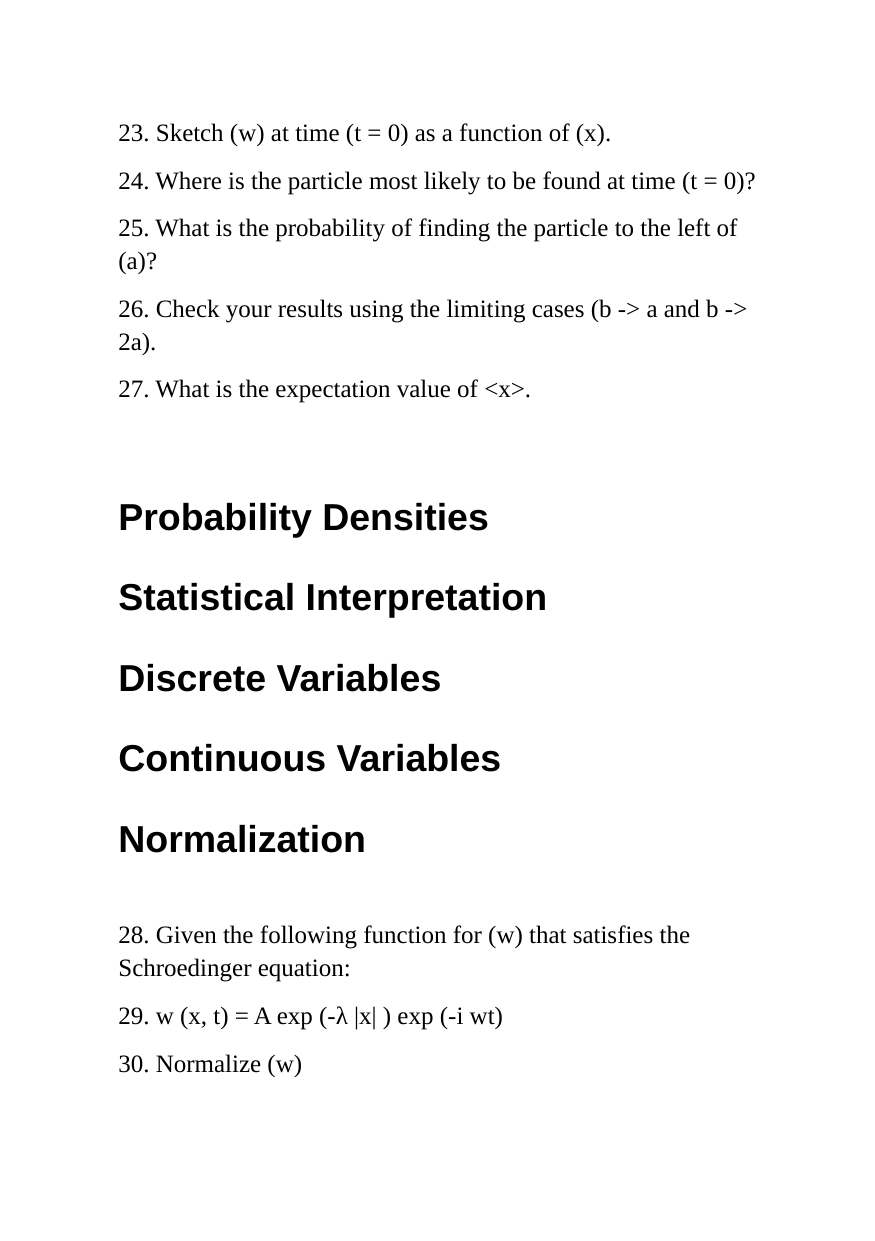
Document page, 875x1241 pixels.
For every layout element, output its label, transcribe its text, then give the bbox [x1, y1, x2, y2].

text 27. What is the expectation value of <x>. [118, 374, 756, 403]
subtitle Statistical Interpretation [118, 575, 756, 618]
text 23. Sketch (w) at time (t = 0) as a function of (x). [118, 118, 756, 147]
text 26. Check your results using the limiting cases (b -> a and b -> 2a). [118, 294, 756, 356]
subtitle Discrete Variables [118, 656, 756, 699]
text 28. Given the following function for (w) that satisfies the Schroedinger equation: [118, 921, 756, 982]
subtitle Continuous Variables [118, 737, 756, 780]
subtitle Normalization [118, 817, 756, 860]
subtitle Probability Densities [118, 495, 756, 538]
text 24. Where is the particle most likely to be found at time (t = 0)? [118, 166, 756, 194]
text 25. What is the probability of finding the particle to the left of (a)? [118, 213, 756, 275]
text 30. Normalize (w) [118, 1049, 756, 1077]
text 29. w (x, t) = A exp (-λ |x| ) exp (-i wt) [118, 1001, 756, 1030]
